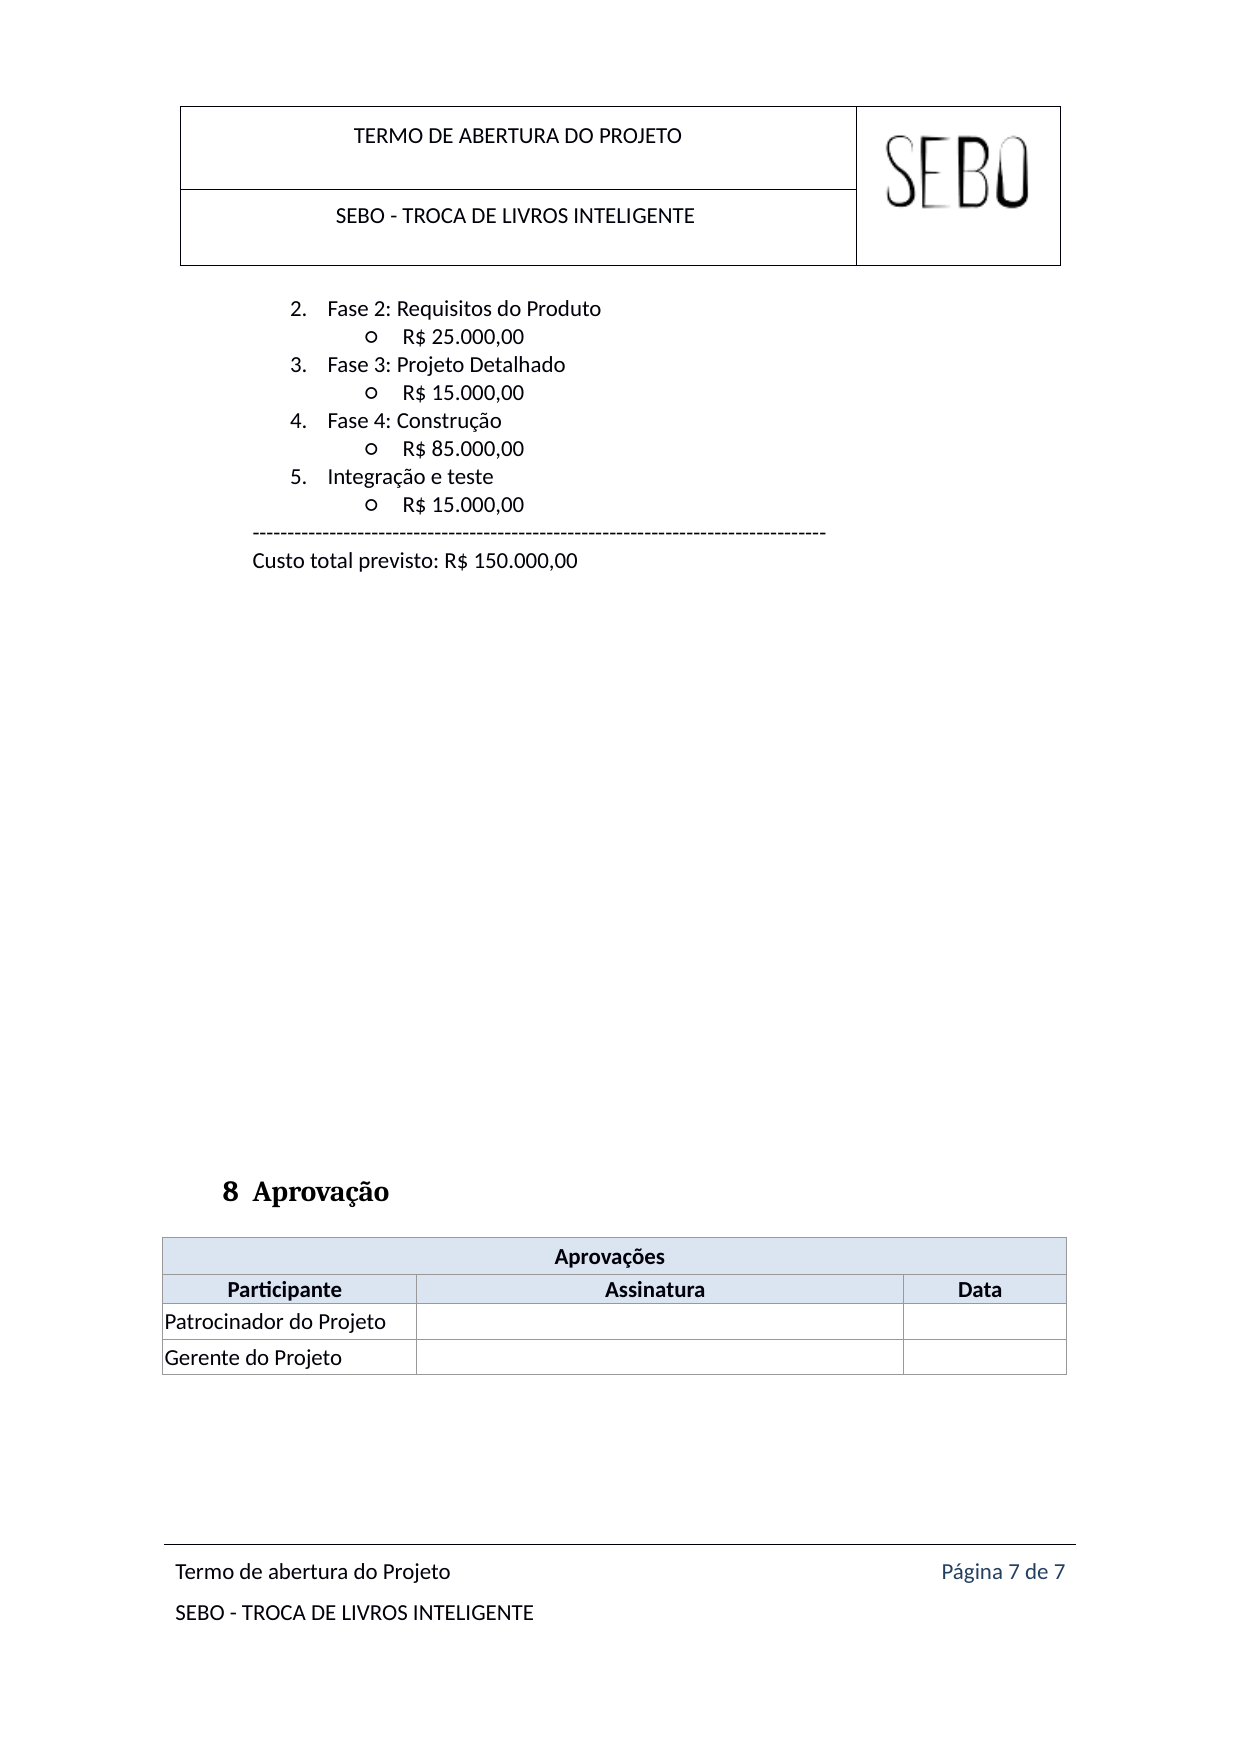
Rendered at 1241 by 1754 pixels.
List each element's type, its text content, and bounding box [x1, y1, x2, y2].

table_header Aprovações [163, 1238, 1066, 1274]
table_cell Patrocinador do Projeto [163, 1304, 416, 1339]
list Fase 3: Projeto Detalhado [290, 350, 1063, 378]
table_cell [904, 1340, 1066, 1374]
text Custo total previsto: R$ 150.000,00 [252, 546, 1063, 574]
list R$ 15.000,00 [365, 490, 1063, 518]
table_cell [417, 1304, 903, 1339]
table_cell [904, 1304, 1066, 1339]
table_cell Participante [163, 1275, 416, 1303]
list R$ 25.000,00 [365, 322, 1063, 350]
list Fase 2: Requisitos do Produto [290, 294, 1063, 322]
table_cell Data [904, 1275, 1066, 1303]
table_cell [417, 1340, 903, 1374]
text ---------------------------------------------------------------------------------- [252, 518, 1063, 546]
list Integração e teste [290, 462, 1063, 490]
subtitle Aprovação [222, 1175, 1063, 1208]
picture [869, 107, 1047, 240]
list R$ 85.000,00 [365, 434, 1063, 462]
list R$ 15.000,00 [365, 378, 1063, 406]
table_cell Assinatura [417, 1275, 903, 1303]
table_cell Gerente do Projeto [163, 1340, 416, 1374]
list Fase 4: Construção [290, 406, 1063, 434]
